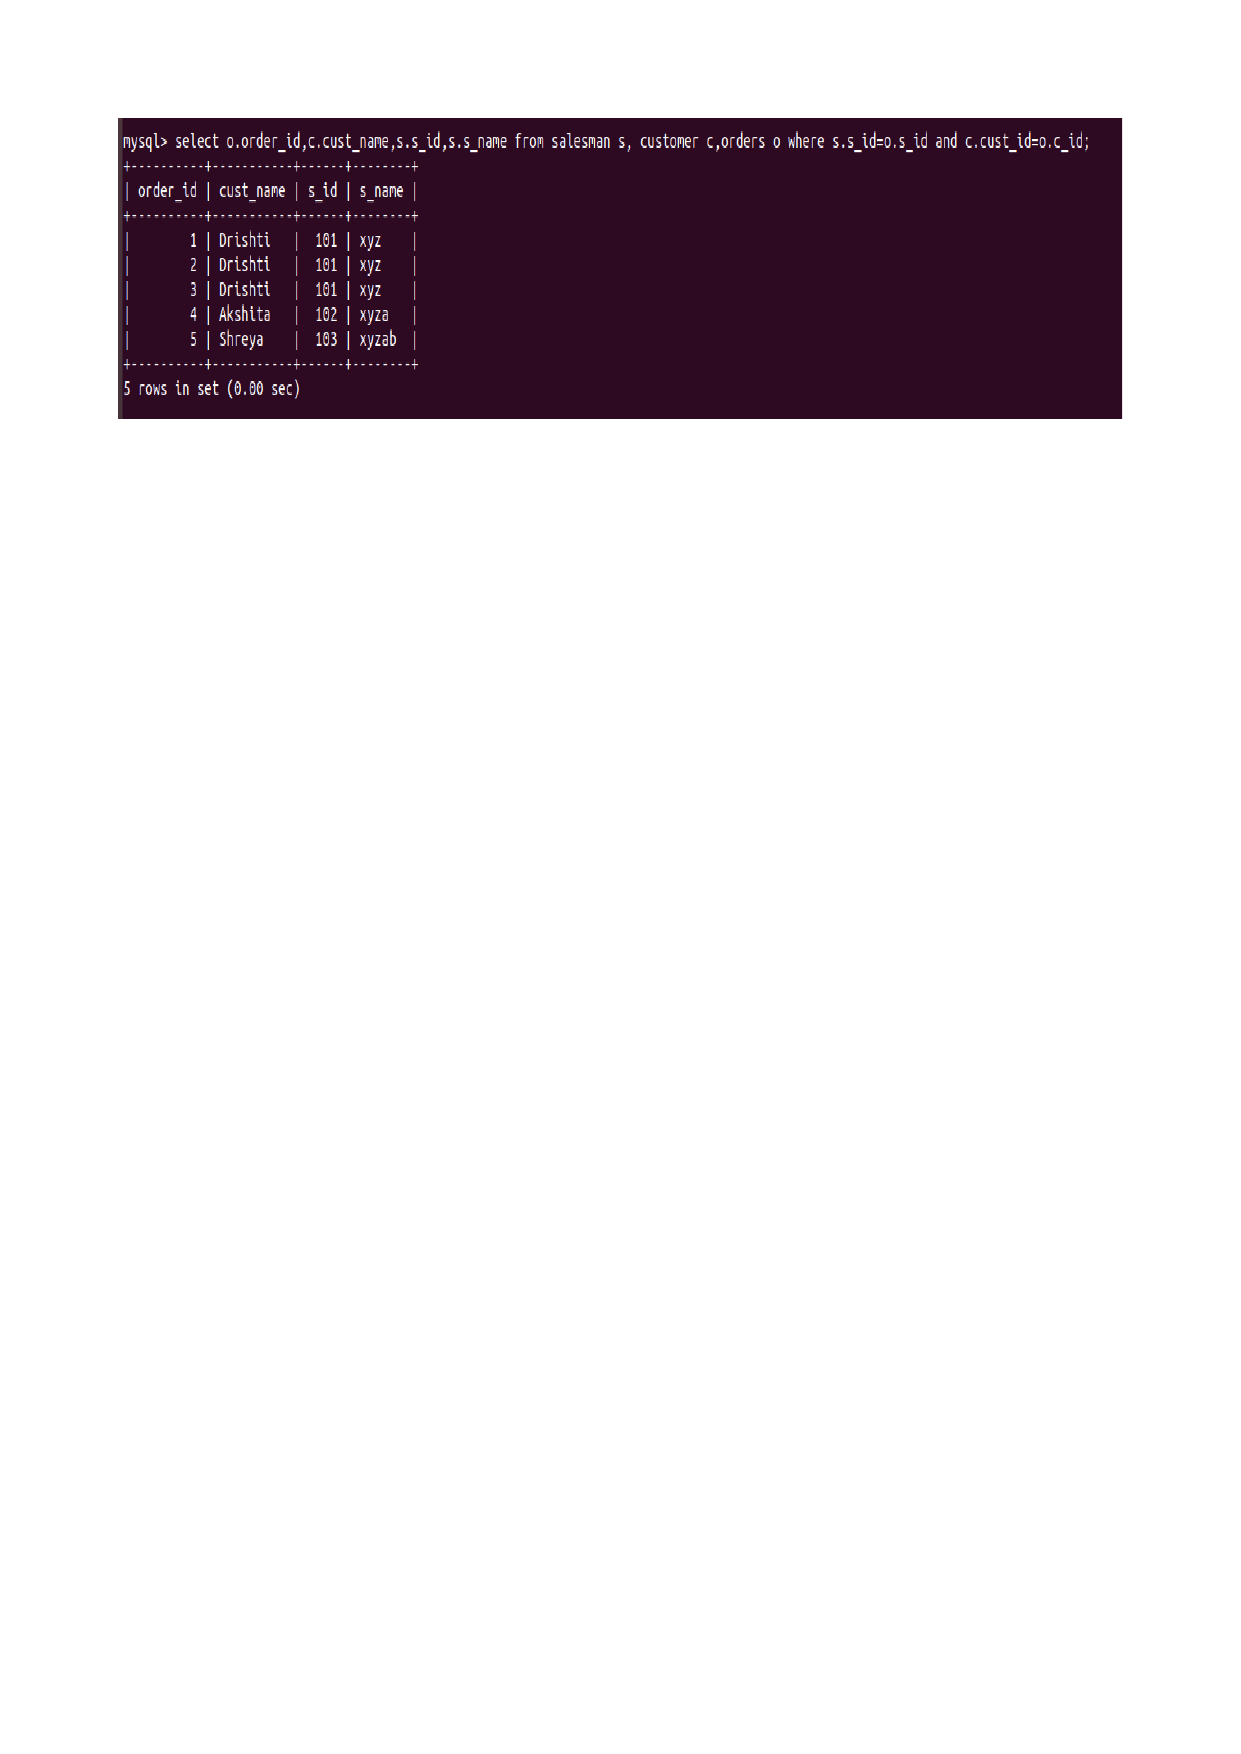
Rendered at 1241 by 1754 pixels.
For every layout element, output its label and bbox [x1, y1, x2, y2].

picture [118, 118, 1123, 419]
